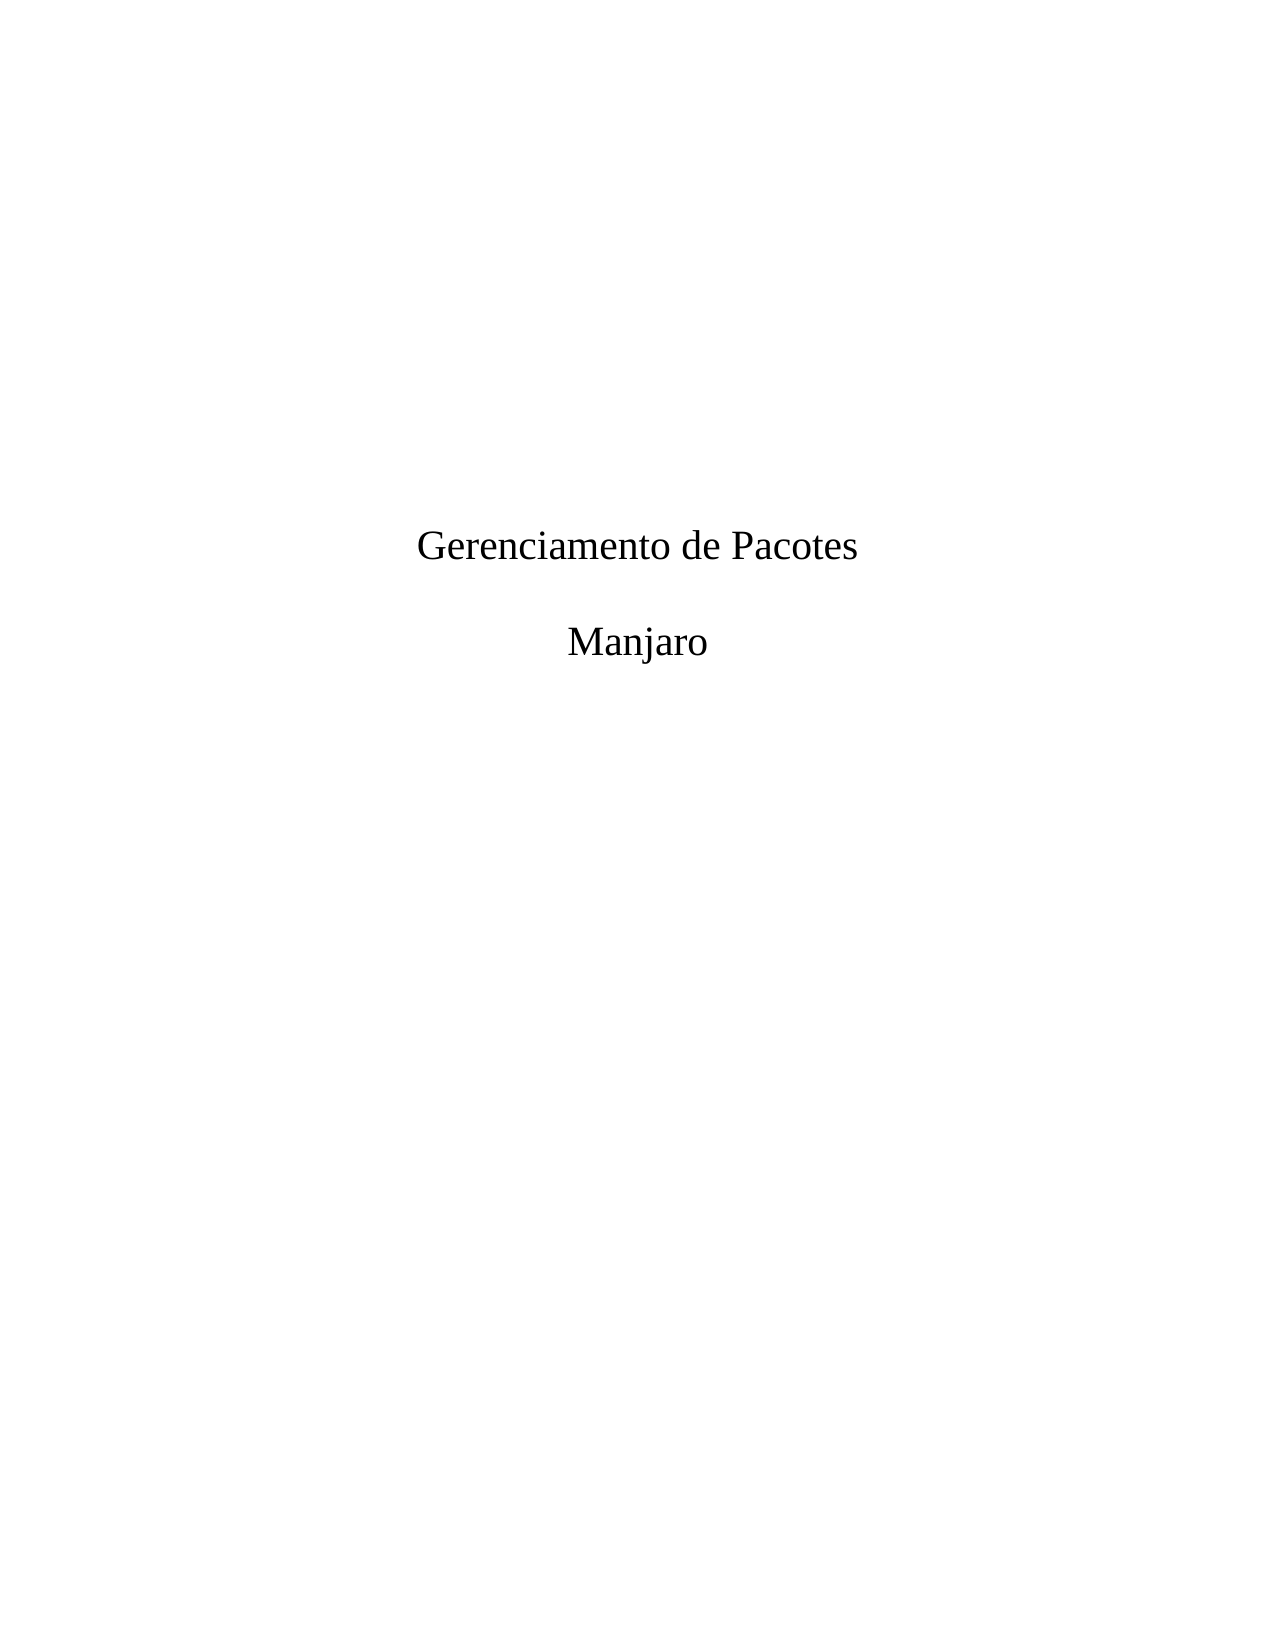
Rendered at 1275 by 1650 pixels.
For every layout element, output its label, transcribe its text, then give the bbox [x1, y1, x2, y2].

text Gerenciamento de Pacotes [118, 521, 1157, 568]
text Manjaro [118, 616, 1157, 664]
